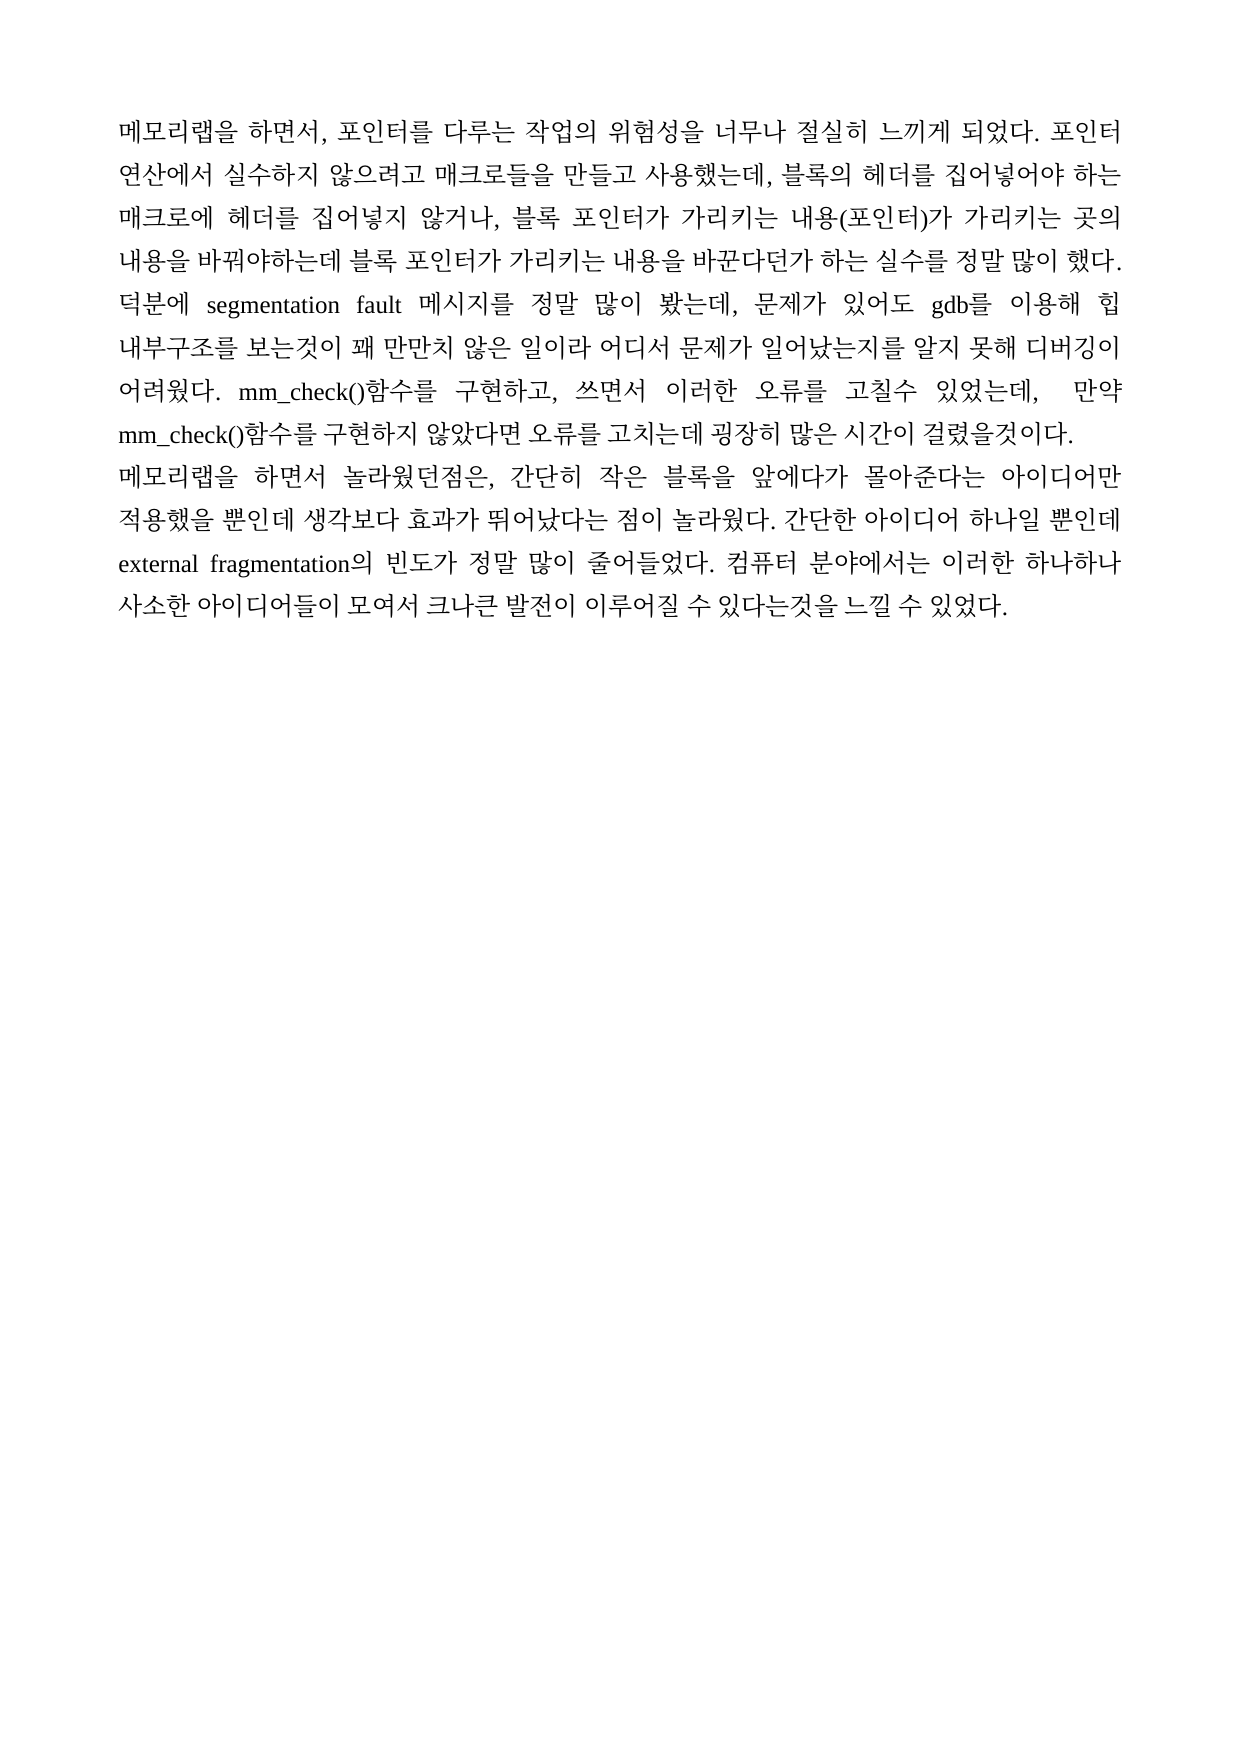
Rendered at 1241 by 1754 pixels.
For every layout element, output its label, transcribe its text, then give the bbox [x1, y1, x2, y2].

text 메모리랩을 하면서 놀라웠던점은, 간단히 작은 블록을 앞에다가 몰아준다는 아이디어만 적용했을 뿐인데 생각보다 효과가 뛰어났다는 점이 놀라웠다. 간단한 아이디어 하나일 뿐인데 external fragmentation의 빈도가 정말 많이 줄어들었다. 컴퓨터 분야에서는 이러한 하나하나 사소한 아이디어들이 모여서 크나큰 발전이 이루어질 수 있다는것을 느낄 수 있었다. [118, 463, 1122, 621]
text 메모리랩을 하면서, 포인터를 다루는 작업의 위험성을 너무나 절실히 느끼게 되었다. 포인터 연산에서 실수하지 않으려고 매크로들을 만들고 사용했는데, 블록의 헤더를 집어넣어야 하는 매크로에 헤더를 집어넣지 않거나, 블록 포인터가 가리키는 내용(포인터)가 가리키는 곳의 내용을 바꿔야하는데 블록 포인터가 가리키는 내용을 바꾼다던가 하는 실수를 정말 많이 했다. 덕분에 segmentation fault 메시지를 정말 많이 봤는데, 문제가 있어도 gdb를 이용해 힙 내부구조를 보는것이 꽤 만만치 않은 일이라 어디서 문제가 일어났는지를 알지 못해 디버깅이 어려웠다. mm_check()함수를 구현하고, 쓰면서 이러한 오류를 고칠수 있었는데, 만약 mm_check()함수를 구현하지 않았다면 오류를 고치는데 굉장히 많은 시간이 걸렸을것이다. [118, 118, 1122, 449]
